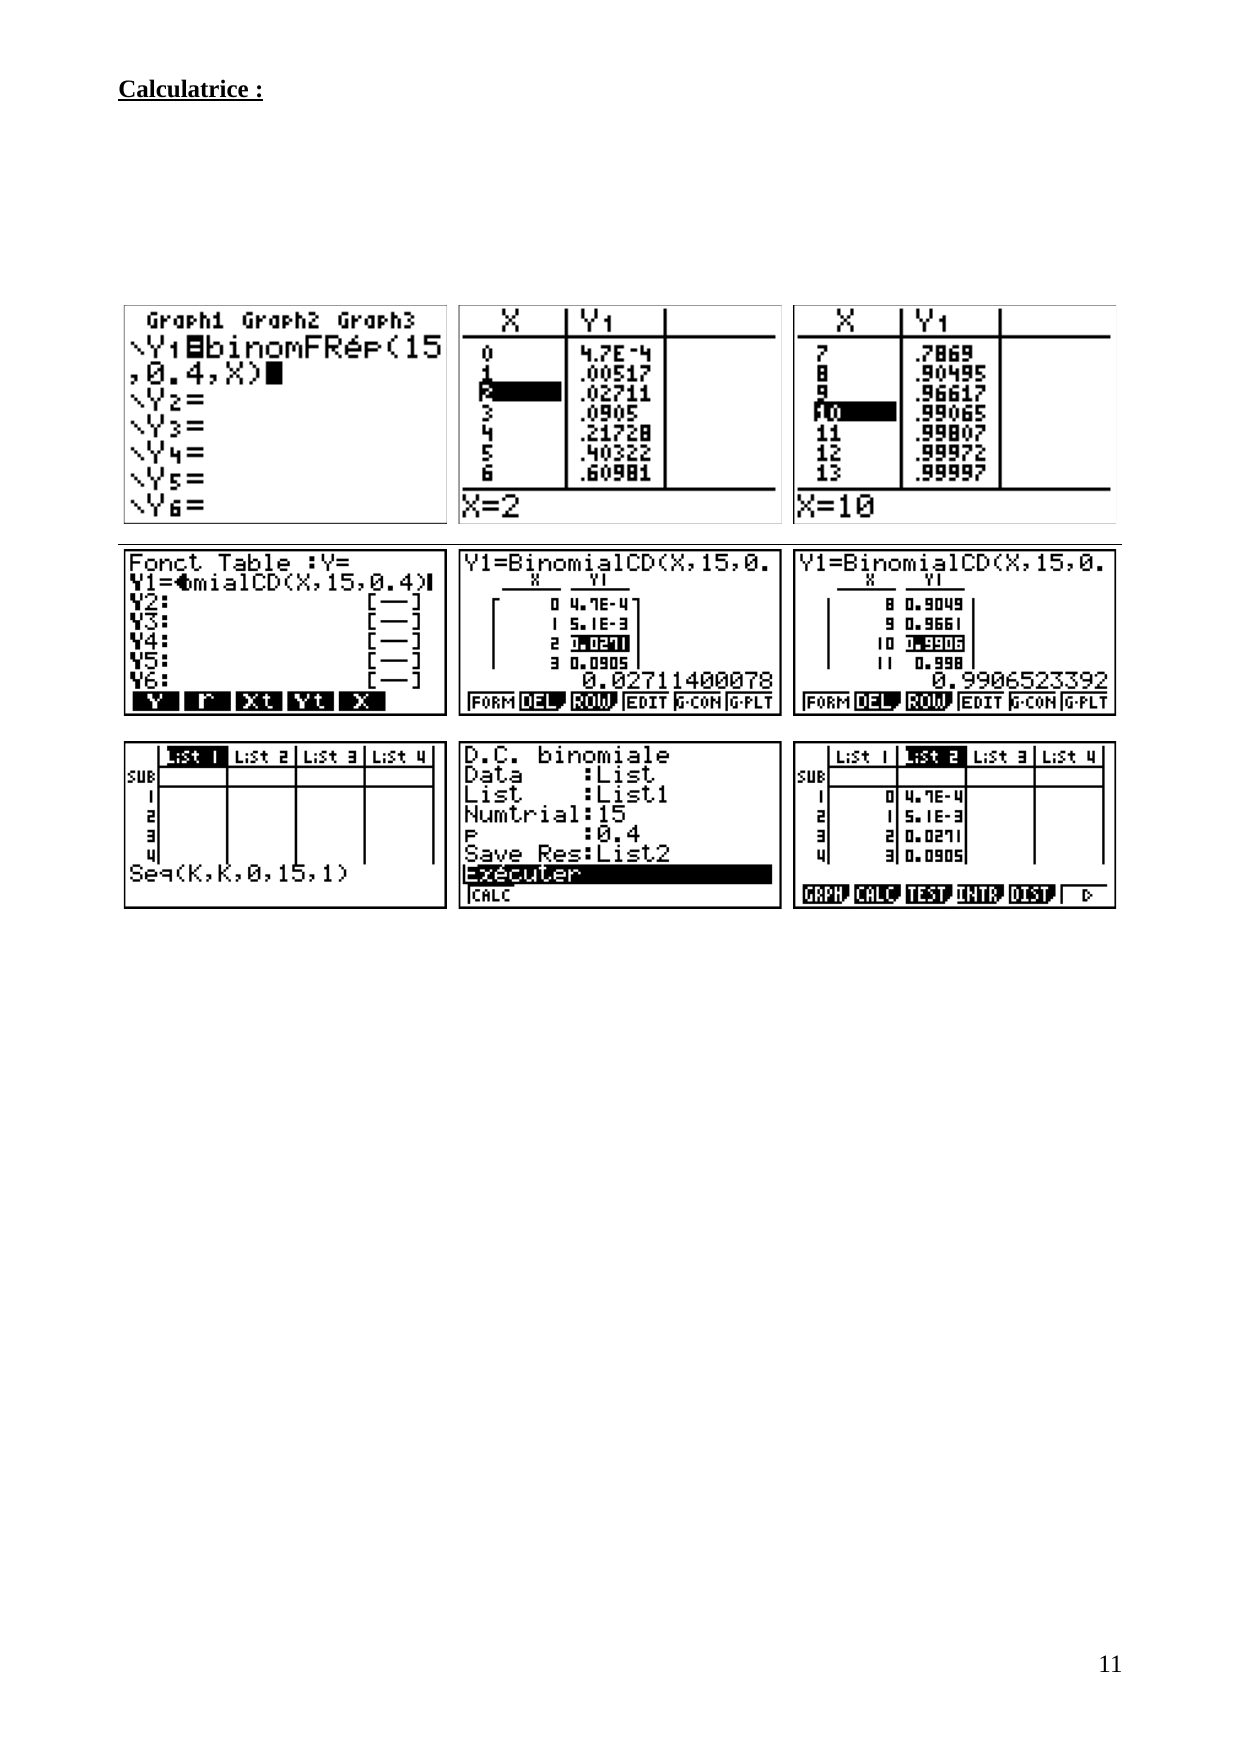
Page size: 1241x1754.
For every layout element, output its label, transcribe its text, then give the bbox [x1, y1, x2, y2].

picture [123, 549, 447, 716]
picture [793, 549, 1117, 716]
picture [458, 549, 782, 716]
table_header [788, 550, 1122, 736]
table_header [453, 299, 787, 544]
table_header [453, 545, 787, 549]
table_header [118, 550, 453, 736]
picture [458, 741, 782, 909]
table_header [118, 299, 453, 544]
picture [793, 741, 1117, 909]
table_cell [118, 736, 453, 928]
text Calculatrice : [118, 74, 1122, 103]
table_cell [453, 736, 787, 928]
table_cell [788, 736, 1122, 928]
table_header [788, 299, 1122, 544]
table_header [118, 545, 453, 549]
picture [123, 741, 447, 909]
table_header [788, 545, 1122, 549]
table_header [453, 550, 787, 736]
